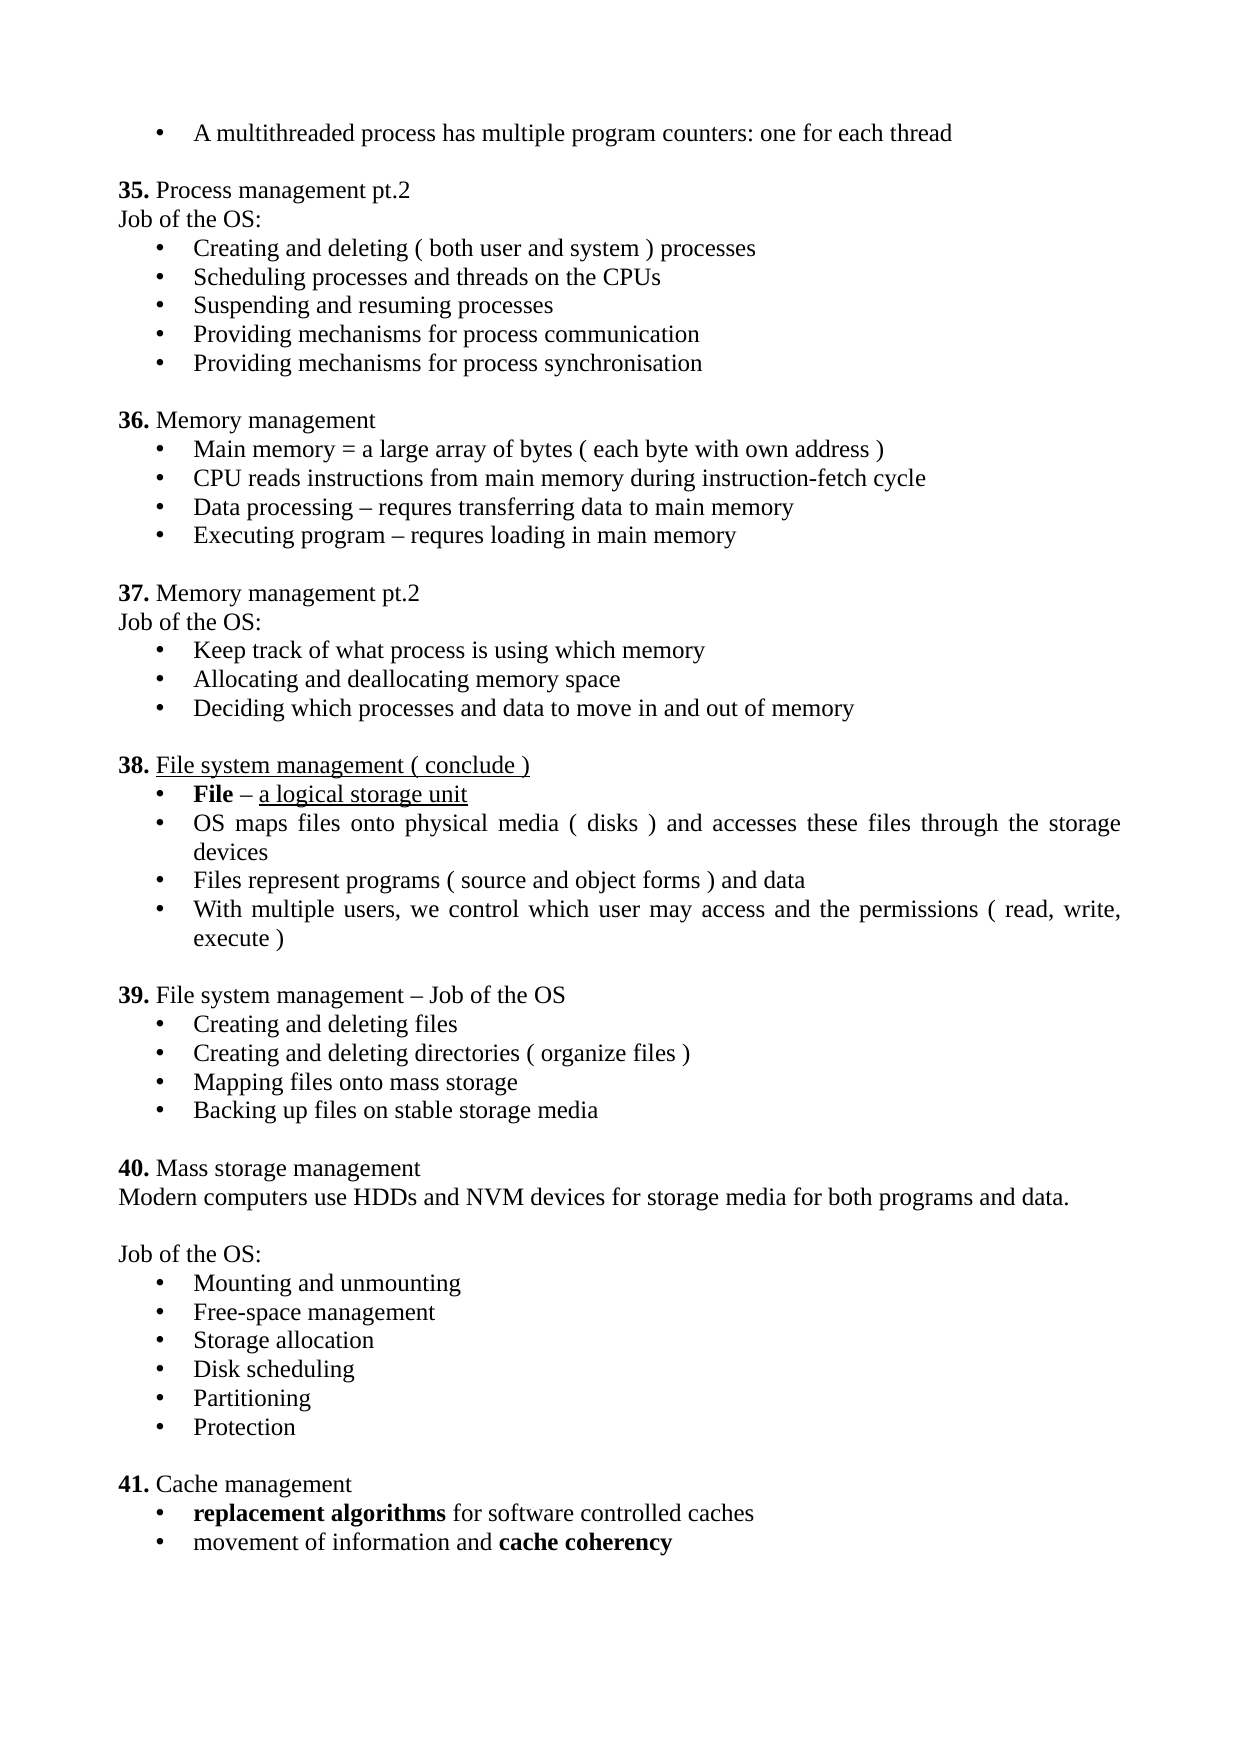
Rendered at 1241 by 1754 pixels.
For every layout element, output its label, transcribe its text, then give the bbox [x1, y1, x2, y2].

list Mounting and unmounting [156, 1268, 1122, 1297]
list Backing up files on stable storage media [156, 1096, 1122, 1124]
text Job of the OS: [118, 204, 1122, 233]
list Creating and deleting directories ( organize files ) [156, 1038, 1122, 1067]
list A multithreaded process has multiple program counters: one for each thread [156, 118, 1122, 147]
list Creating and deleting files [156, 1009, 1122, 1038]
text 37. Memory management pt.2 [118, 578, 1122, 607]
text 36. Memory management [118, 406, 1122, 434]
list replacement algorithms for software controlled caches [156, 1498, 1122, 1527]
list Protection [156, 1412, 1122, 1441]
list Files represent programs ( source and object forms ) and data [156, 866, 1122, 894]
list File – a logical storage unit [156, 779, 1122, 808]
text Modern computers use HDDs and NVM devices for storage media for both programs and data. [118, 1182, 1122, 1211]
list Providing mechanisms for process synchronisation [156, 348, 1122, 377]
list Main memory = a large array of bytes ( each byte with own address ) [156, 434, 1122, 463]
list Partitioning [156, 1383, 1122, 1412]
list Free-space management [156, 1297, 1122, 1326]
list Keep track of what process is using which memory [156, 636, 1122, 664]
text Job of the OS: [118, 607, 1122, 636]
list Scheduling processes and threads on the CPUs [156, 262, 1122, 291]
text 35. Process management pt.2 [118, 176, 1122, 204]
list Allocating and deallocating memory space [156, 664, 1122, 693]
text 40. Mass storage management [118, 1153, 1122, 1182]
list Disk scheduling [156, 1354, 1122, 1383]
text Job of the OS: [118, 1239, 1122, 1268]
list OS maps files onto physical media ( disks ) and accesses these files through the storage devices [156, 808, 1122, 866]
list movement of information and cache coherency [156, 1527, 1122, 1556]
list Creating and deleting ( both user and system ) processes [156, 233, 1122, 262]
list Mapping files onto mass storage [156, 1067, 1122, 1096]
list Suspending and resuming processes [156, 291, 1122, 319]
list Deciding which processes and data to move in and out of memory [156, 693, 1122, 722]
text 39. File system management – Job of the OS [118, 981, 1122, 1009]
list CPU reads instructions from main memory during instruction-fetch cycle [156, 463, 1122, 492]
list Storage allocation [156, 1326, 1122, 1354]
text 38. File system management ( conclude ) [118, 751, 1122, 779]
list Providing mechanisms for process communication [156, 319, 1122, 348]
text 41. Cache management [118, 1469, 1122, 1498]
list Data processing – requres transferring data to main memory [156, 492, 1122, 521]
list Executing program – requres loading in main memory [156, 521, 1122, 549]
list With multiple users, we control which user may access and the permissions ( read, write, execute ) [156, 894, 1122, 952]
